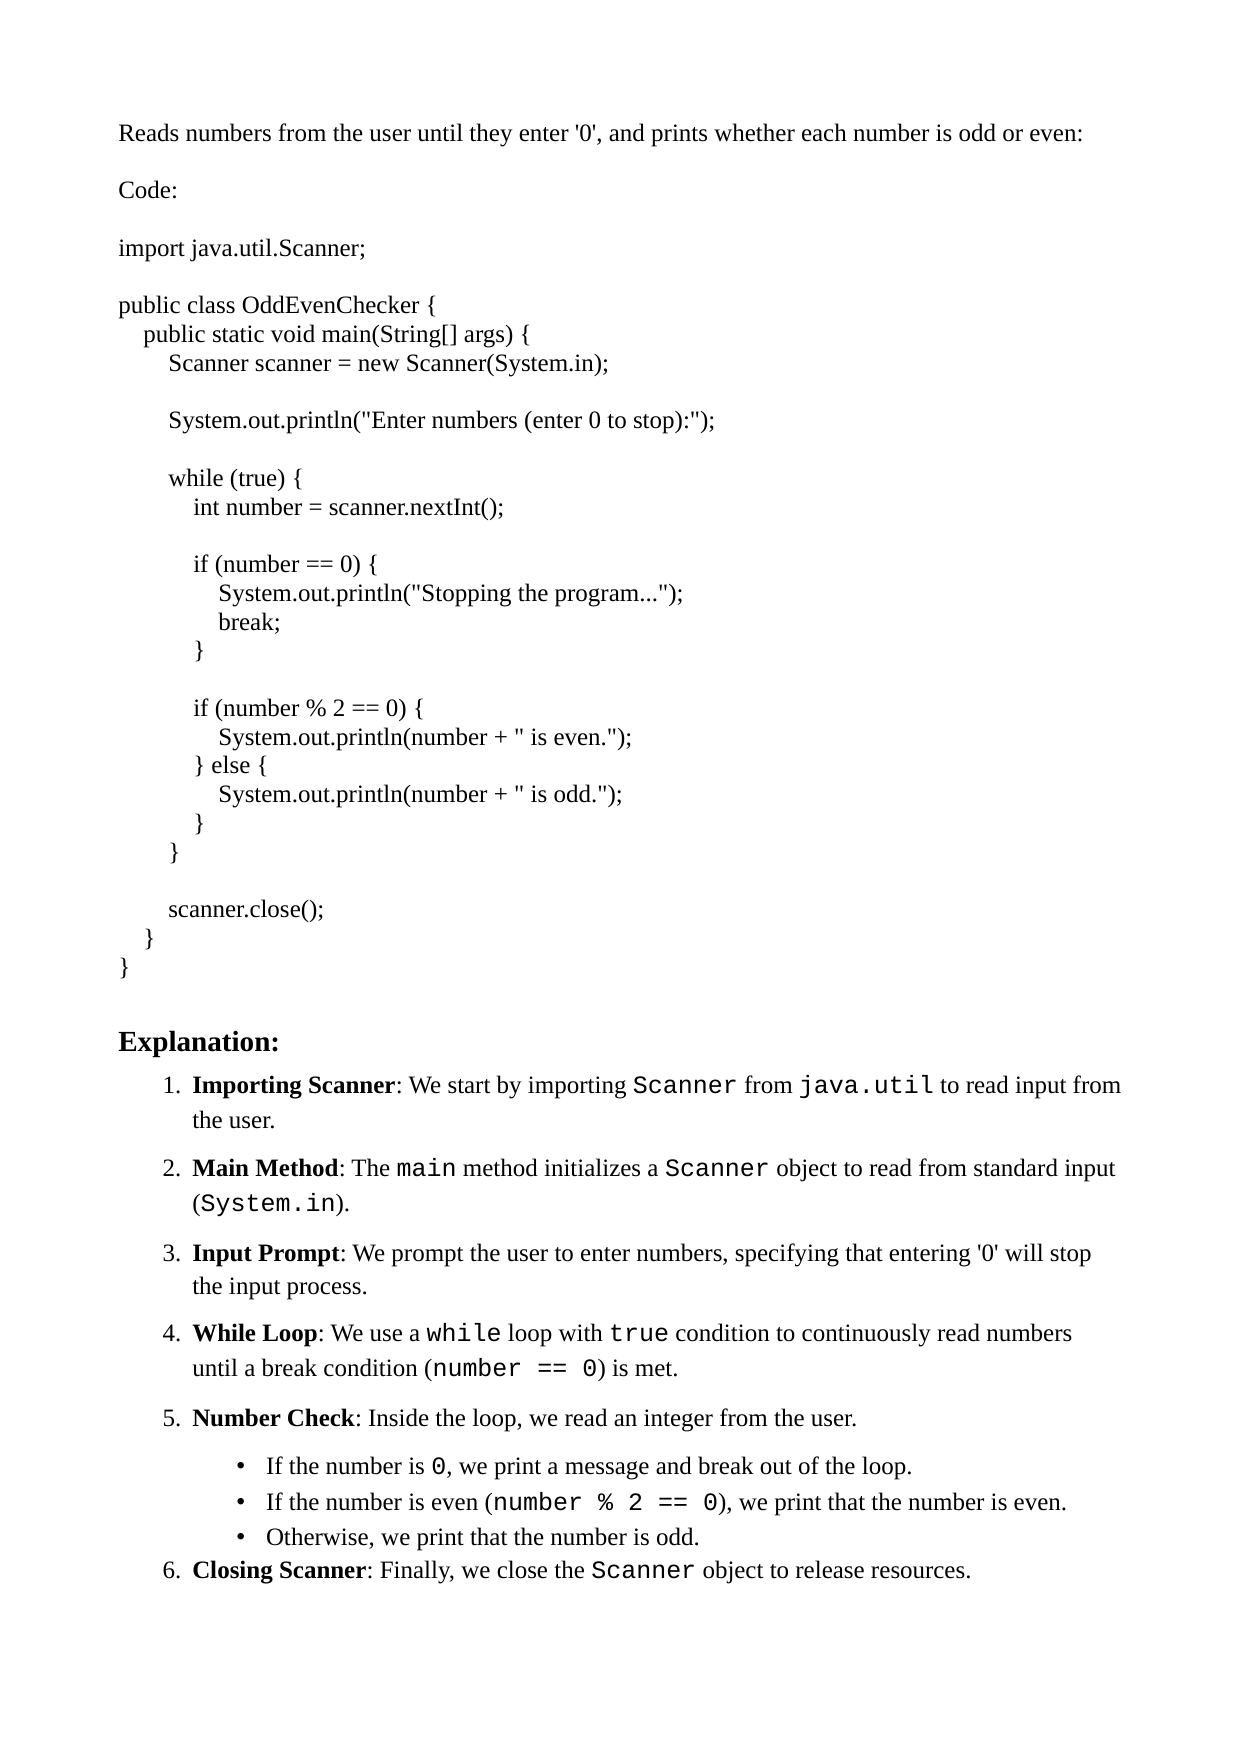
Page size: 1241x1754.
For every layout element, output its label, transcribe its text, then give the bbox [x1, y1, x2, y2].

text Code: [118, 176, 1122, 204]
list While Loop: We use a while loop with true condition to continuously read numbers until a break condition (number == 0) is met. [162, 1318, 1122, 1384]
subtitle Explanation: [118, 1024, 1122, 1057]
text import java.util.Scanner; [118, 233, 1122, 262]
text int number = scanner.nextInt(); [118, 492, 1122, 521]
text while (true) { [118, 463, 1122, 492]
text Reads numbers from the user until they enter '0', and prints whether each number is odd or even: [118, 118, 1122, 147]
text if (number % 2 == 0) { [118, 693, 1122, 722]
text System.out.println(number + " is even."); [118, 722, 1122, 751]
list Closing Scanner: Finally, we close the Scanner object to release resources. [162, 1555, 1122, 1586]
text } [118, 837, 1122, 866]
list Input Prompt: We prompt the user to enter numbers, specifying that entering '0' will stop the input process. [162, 1238, 1122, 1299]
text break; [118, 607, 1122, 636]
text } [118, 923, 1122, 952]
text Scanner scanner = new Scanner(System.in); [118, 348, 1122, 377]
text if (number == 0) { [118, 549, 1122, 578]
list If the number is 0, we print a message and break out of the loop. [236, 1451, 1122, 1482]
list Importing Scanner: We start by importing Scanner from java.util to read input from the user. [162, 1070, 1122, 1134]
text } [118, 808, 1122, 837]
text scanner.close(); [118, 894, 1122, 923]
text System.out.println("Enter numbers (enter 0 to stop):"); [118, 406, 1122, 434]
text public static void main(String[] args) { [118, 319, 1122, 348]
text System.out.println(number + " is odd."); [118, 779, 1122, 808]
list Main Method: The main method initializes a Scanner object to read from standard input (System.in). [162, 1153, 1122, 1219]
text } [118, 636, 1122, 664]
text System.out.println("Stopping the program..."); [118, 578, 1122, 607]
list If the number is even (number % 2 == 0), we print that the number is even. [236, 1487, 1122, 1517]
text } else { [118, 751, 1122, 779]
list Otherwise, we print that the number is odd. [236, 1522, 1122, 1551]
list Number Check: Inside the loop, we read an integer from the user. [162, 1403, 1122, 1432]
text public class OddEvenChecker { [118, 291, 1122, 319]
text } [118, 952, 1122, 981]
